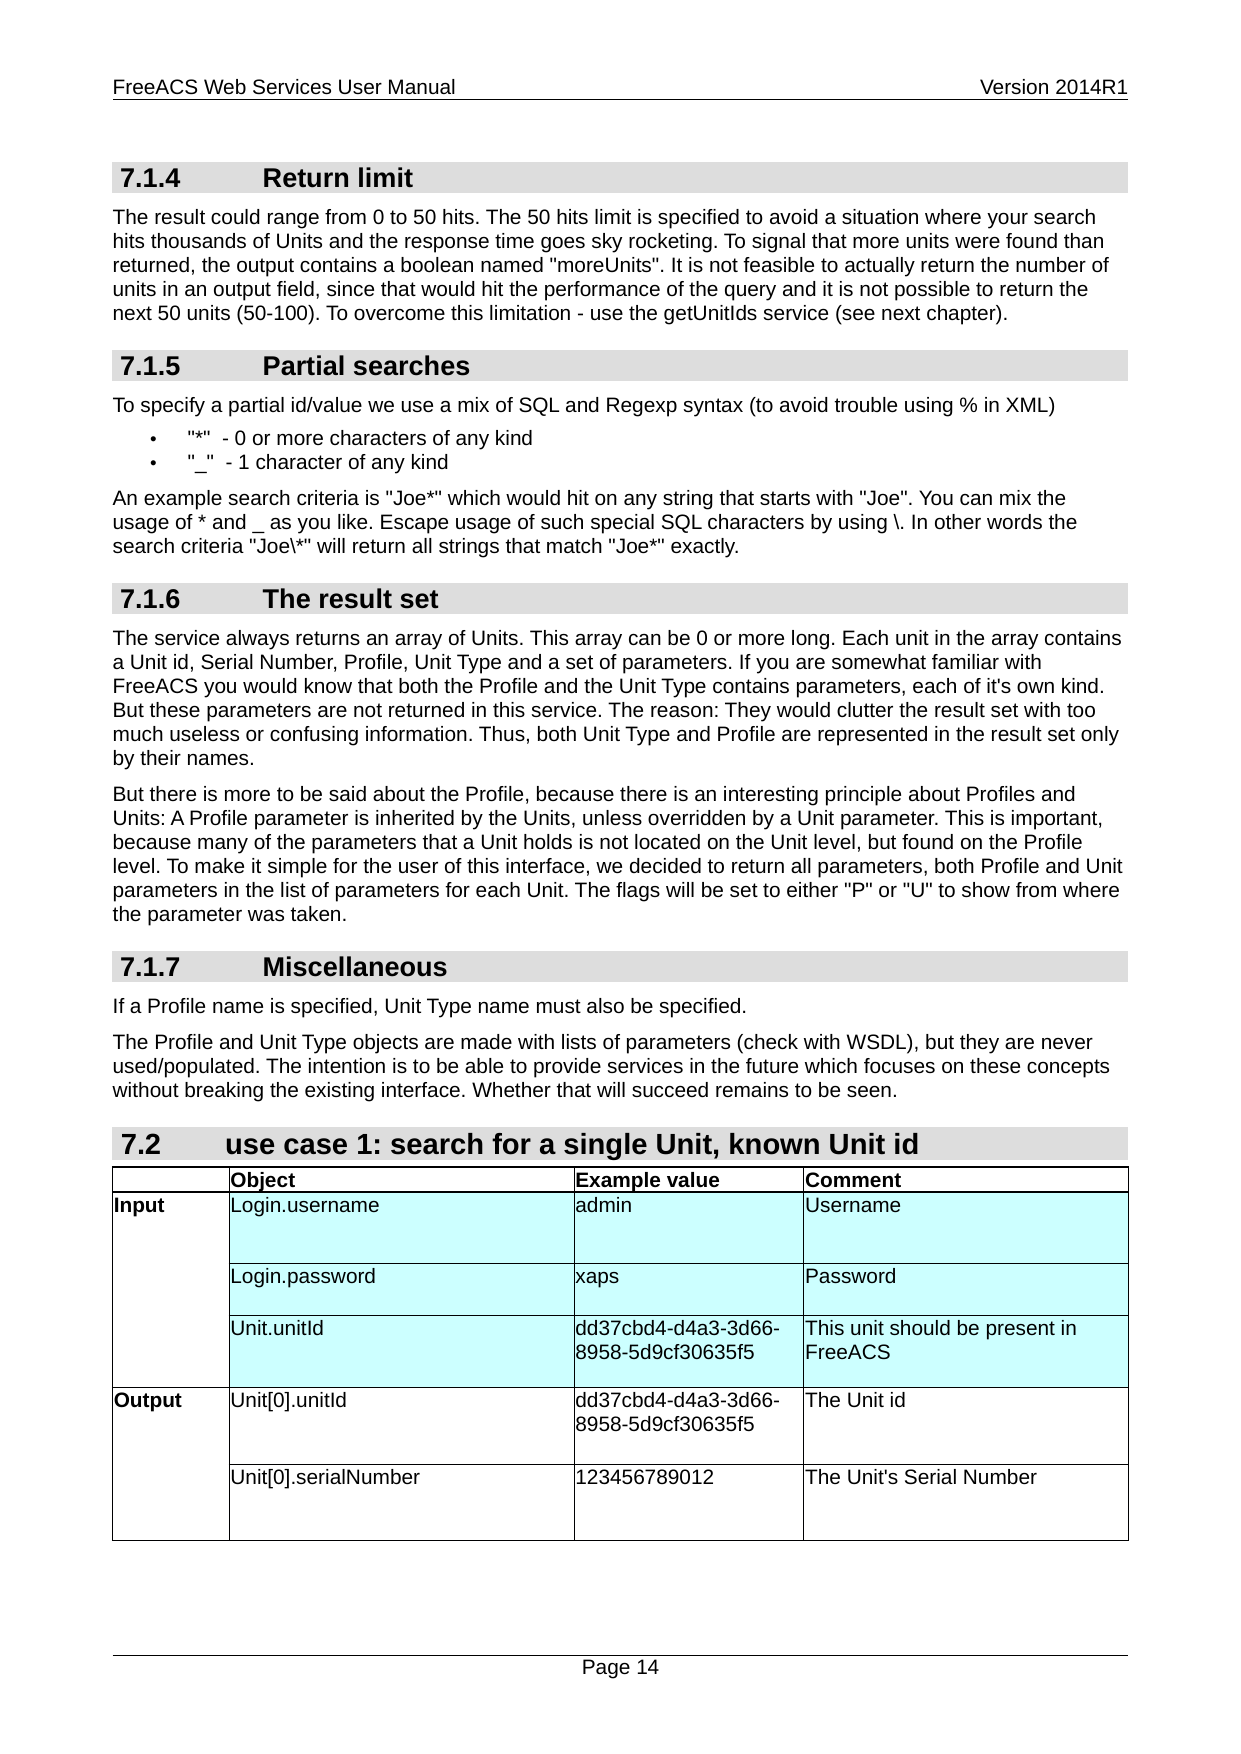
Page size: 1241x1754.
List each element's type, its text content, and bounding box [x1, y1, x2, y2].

text But there is more to be said about the Profile, because there is an interesting principle about Profiles and Units: A Profile parameter is inherited by the Units, unless overridden by a Unit parameter. This is important, because many of the parameters that a Unit holds is not located on the Unit level, but found on the Profile level. To make it simple for the user of this interface, we decided to return all parameters, both Profile and Unit parameters in the list of parameters for each Unit. The flags will be set to either "P" or "U" to show from where the parameter was taken. [112, 782, 1128, 926]
table_cell Unit[0].serialNumber [230, 1465, 574, 1540]
table_cell Output [113, 1388, 229, 1540]
subtitle Return limit [112, 162, 1128, 193]
table_cell Login.password [230, 1264, 574, 1315]
table_cell Input [113, 1193, 229, 1387]
subtitle Miscellaneous [112, 951, 1128, 982]
table_cell xaps [575, 1264, 803, 1315]
table_cell Unit[0].unitId [230, 1388, 574, 1463]
subtitle Partial searches [112, 350, 1128, 381]
table_cell Login.username [230, 1193, 574, 1263]
text An example search criteria is "Joe*" which would hit on any string that starts with "Joe". You can mix the usage of * and _ as you like. Escape usage of such special SQL characters by using \. In other words the search criteria "Joe\*" will return all strings that match "Joe*" exactly. [112, 486, 1128, 558]
table_header Example value [575, 1168, 803, 1191]
table_header Comment [804, 1168, 1128, 1191]
text The Profile and Unit Type objects are made with lists of parameters (check with WSDL), but they are never used/populated. The intention is to be able to provide services in the future which focuses on these concepts without breaking the existing interface. Whether that will succeed remains to be seen. [112, 1030, 1128, 1102]
table_cell admin [575, 1193, 803, 1263]
table_cell Unit.unitId [230, 1316, 574, 1387]
text If a Profile name is specified, Unit Type name must also be specified. [112, 994, 1128, 1018]
subtitle The result set [112, 583, 1128, 614]
table_cell 123456789012 [575, 1465, 803, 1540]
list "_" - 1 character of any kind [150, 450, 1128, 474]
text The result could range from 0 to 50 hits. The 50 hits limit is specified to avoid a situation where your search hits thousands of Units and the response time goes sky rocketing. To signal that more units were found than returned, the output contains a boolean named "moreUnits". It is not feasible to actually return the number of units in an output field, since that would hit the performance of the query and it is not possible to return the next 50 units (50-100). To overcome this limitation - use the getUnitIds service (see next chapter). [112, 205, 1128, 325]
table_cell dd37cbd4-d4a3-3d66-8958-5d9cf30635f5 [575, 1316, 803, 1387]
table_cell dd37cbd4-d4a3-3d66-8958-5d9cf30635f5 [575, 1388, 803, 1463]
text To specify a partial id/value we use a mix of SQL and Regexp syntax (to avoid trouble using % in XML) [112, 393, 1128, 417]
text The service always returns an array of Units. This array can be 0 or more long. Each unit in the array contains a Unit id, Serial Number, Profile, Unit Type and a set of parameters. If you are somewhat familiar with FreeACS you would know that both the Profile and the Unit Type contains parameters, each of it's own kind. But these parameters are not returned in this service. The reason: They would clutter the result set with too much useless or confusing information. Thus, both Unit Type and Profile are represented in the result set only by their names. [112, 626, 1128, 770]
table_cell The Unit id [804, 1388, 1128, 1463]
table_header [113, 1168, 229, 1191]
table_cell Password [804, 1264, 1128, 1315]
table_header Object [230, 1168, 574, 1191]
subtitle use case 1: search for a single Unit, known Unit id [112, 1127, 1128, 1160]
list "*" - 0 or more characters of any kind [150, 426, 1128, 450]
table_cell The Unit's Serial Number [804, 1465, 1128, 1540]
table_cell This unit should be present in FreeACS [804, 1316, 1128, 1387]
table_cell Username [804, 1193, 1128, 1263]
